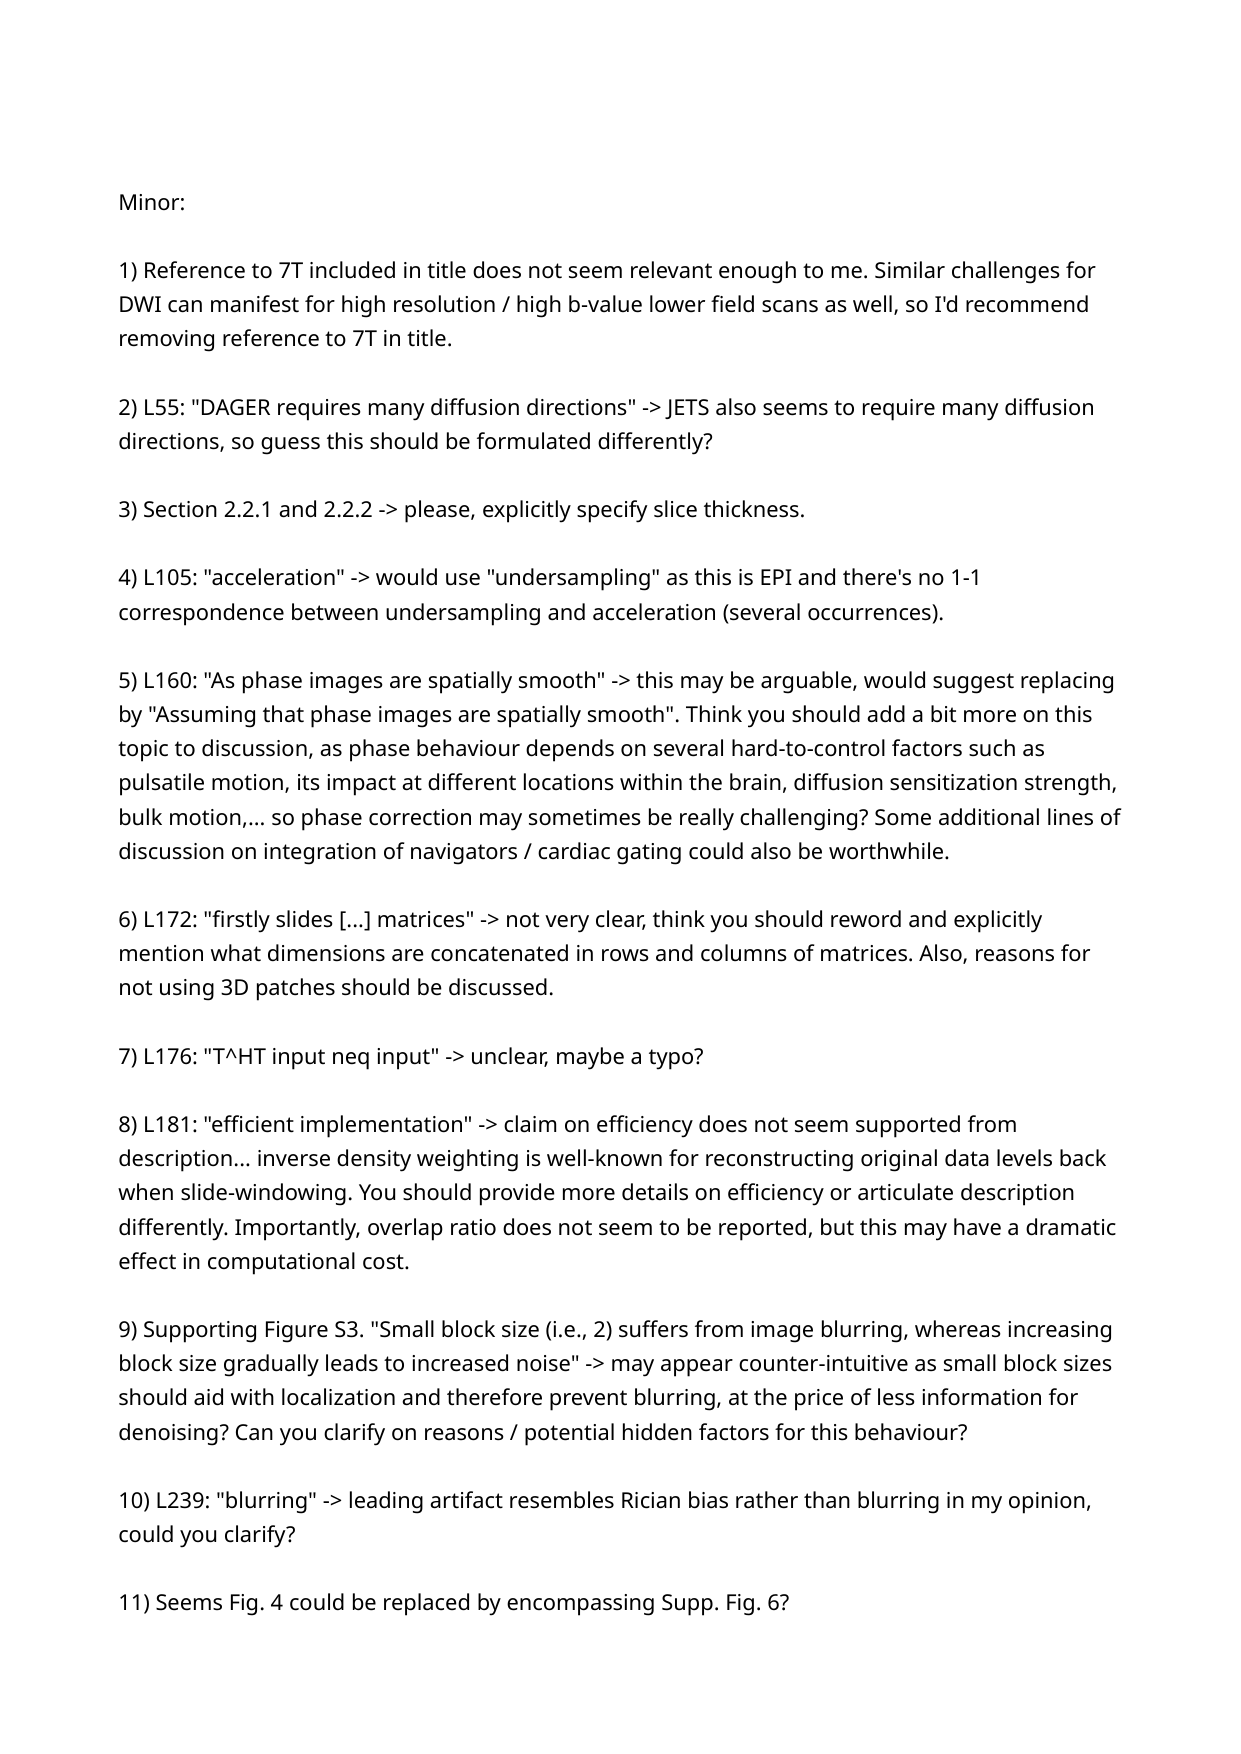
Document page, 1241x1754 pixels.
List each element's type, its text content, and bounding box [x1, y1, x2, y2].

text Minor: 1) Reference to 7T included in title does not seem relevant enough to me. Similar challenges for DWI can manifest for high resolution / high b-value lower field scans as well, so I'd recommend removing reference to 7T in title. 2) L55: "DAGER requires many diffusion directions" -> JETS also seems to require many diffusion directions, so guess this should be formulated differently? 3) Section 2.2.1 and 2.2.2 -> please, explicitly specify slice thickness. 4) L105: "acceleration" -> would use "undersampling" as this is EPI and there's no 1-1 correspondence between undersampling and acceleration (several occurrences). 5) L160: "As phase images are spatially smooth" -> this may be arguable, would suggest replacing by "Assuming that phase images are spatially smooth". Think you should add a bit more on this topic to discussion, as phase behaviour depends on several hard-to-control factors such as pulsatile motion, its impact at different locations within the brain, diffusion sensitization strength, bulk motion,... so phase correction may sometimes be really challenging? Some additional lines of discussion on integration of navigators / cardiac gating could also be worthwhile. 6) L172: "firstly slides [...] matrices" -> not very clear, think you should reword and explicitly mention what dimensions are concatenated in rows and columns of matrices. Also, reasons for not using 3D patches should be discussed. 7) L176: "T^HT input neq input" -> unclear, maybe a typo? 8) L181: "efficient implementation" -> claim on efficiency does not seem supported from description... inverse density weighting is well-known for reconstructing original data levels back when slide-windowing. You should provide more details on efficiency or articulate description differently. Importantly, overlap ratio does not seem to be reported, but this may have a dramatic effect in computational cost. 9) Supporting Figure S3. "Small block size (i.e., 2) suffers from image blurring, whereas increasing block size gradually leads to increased noise" -> may appear counter-intuitive as small block sizes should aid with localization and therefore prevent blurring, at the price of less information for denoising? Can you clarify on reasons / potential hidden factors for this behaviour? 10) L239: "blurring" -> leading artifact resembles Rician bias rather than blurring in my opinion, could you clarify? 11) Seems Fig. 4 could be replaced by encompassing Supp. Fig. 6? [118, 118, 1122, 1617]
